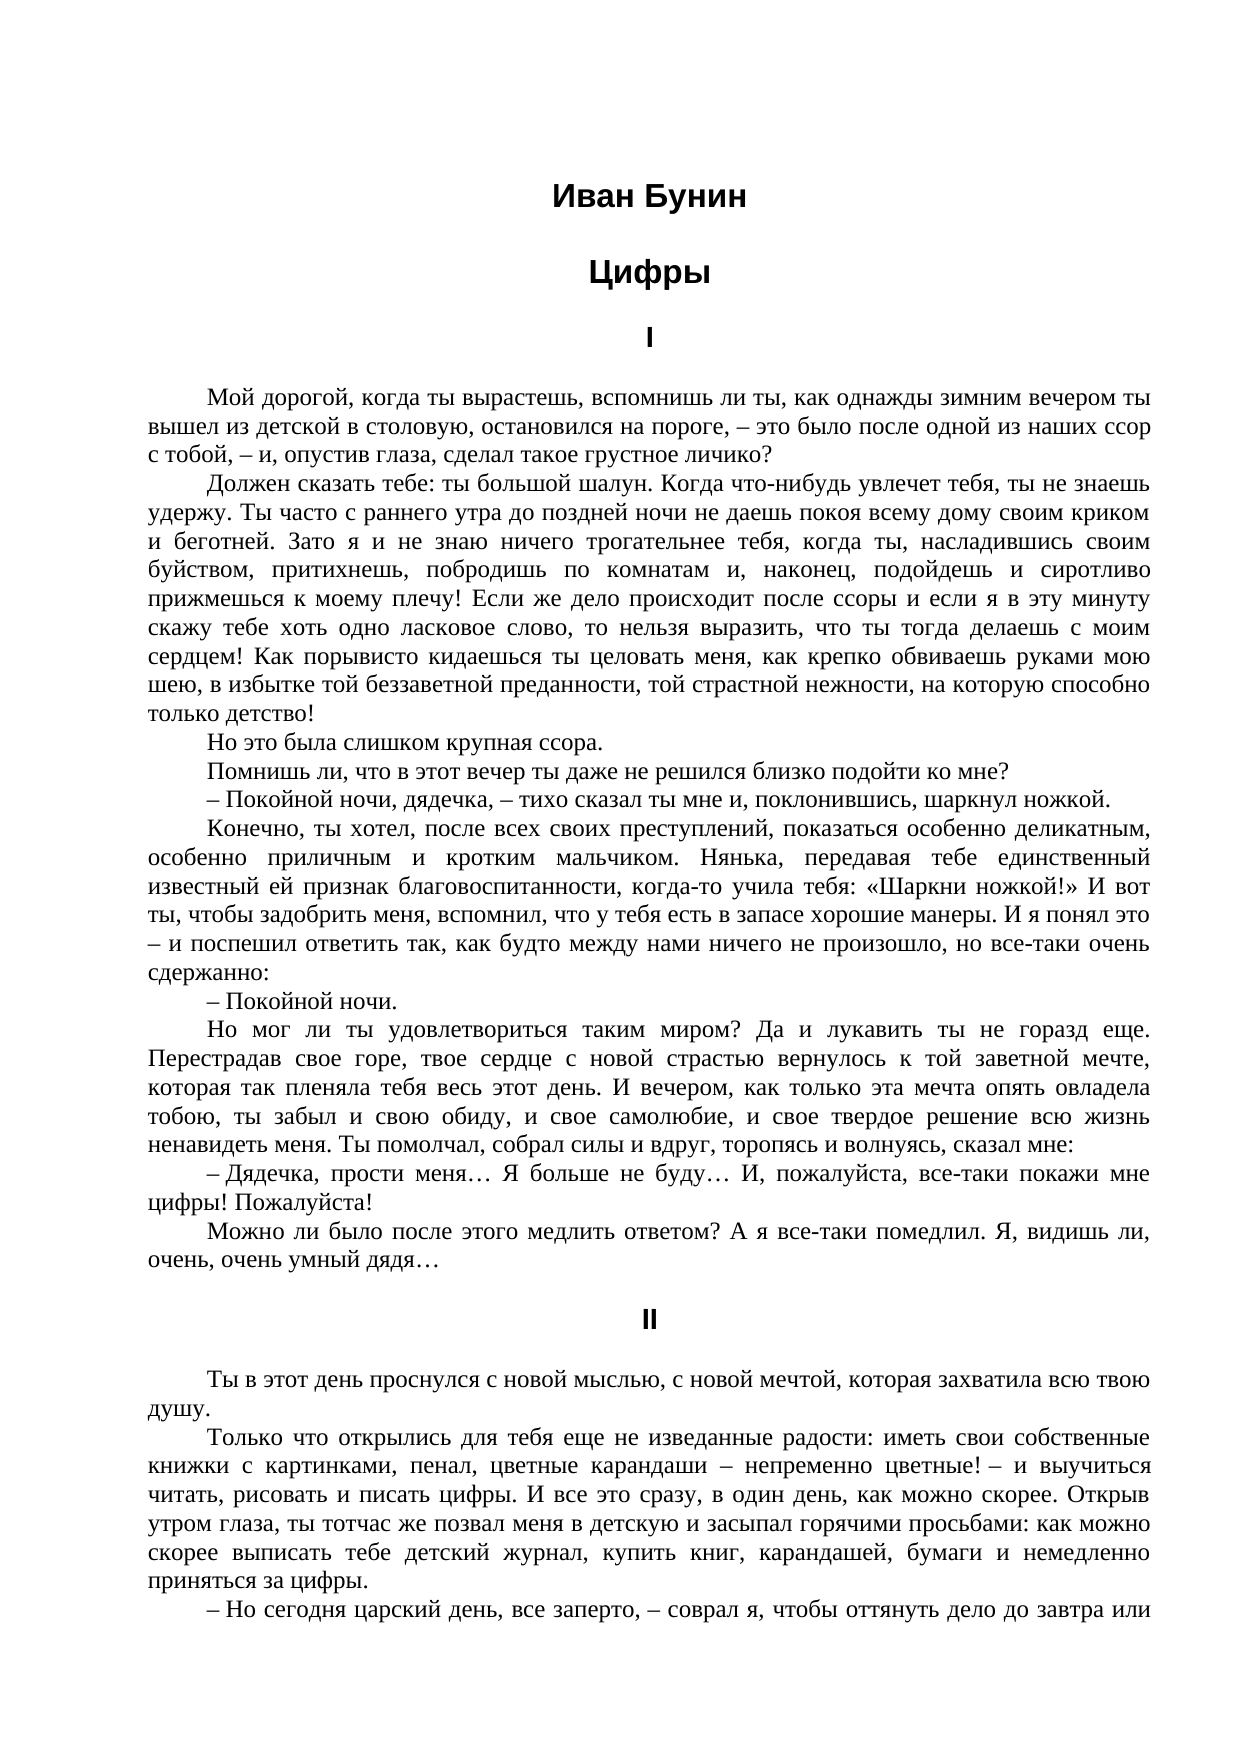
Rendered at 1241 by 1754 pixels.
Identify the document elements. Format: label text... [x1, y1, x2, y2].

text – Дядечка, прости меня… Я больше не буду… И, пожалуйста, все-таки покажи мне цифры! Пожалуйста! [148, 1158, 1152, 1216]
text Только что открылись для тебя еще не изведанные радости: иметь свои собственные книжки с картинками, пенал, цветные карандаши – непременно цветные! – и выучиться читать, рисовать и писать цифры. И все это сразу, в один день, как можно скорее. Открыв утром глаза, ты тотчас же позвал меня в детскую и засыпал горячими просьбами: как можно скорее выписать тебе детский журнал, купить книг, карандашей, бумаги и немедленно приняться за цифры. [148, 1422, 1152, 1594]
text Можно ли было после этого медлить ответом? А я все-таки помедлил. Я, видишь ли, очень, очень умный дядя… [148, 1216, 1152, 1273]
text Должен сказать тебе: ты большой шалун. Когда что-нибудь увлечет тебя, ты не знаешь удержу. Ты часто с раннего утра до поздней ночи не даешь покоя всему дому своим криком и беготней. Зато я и не знаю ничего трогательнее тебя, когда ты, насладившись своим буйством, притихнешь, побродишь по комнатам и, наконец, подойдешь и сиротливо прижмешься к моему плечу! Если же дело происходит после ссоры и если я в эту минуту скажу тебе хоть одно ласковое слово, то нельзя выразить, что ты тогда делаешь с моим сердцем! Как порывисто кидаешься ты целовать меня, как крепко обвиваешь руками мою шею, в избытке той беззаветной преданности, той страстной нежности, на которую способно только детство! [148, 468, 1152, 727]
text Ты в этот день проснулся с новой мыслью, с новой мечтой, которая захватила всю твою душу. [148, 1364, 1152, 1422]
subtitle Цифры [148, 252, 1152, 291]
subtitle I [148, 320, 1152, 353]
text – Покойной ночи, дядечка, – тихо сказал ты мне и, поклонившись, шаркнул ножкой. [148, 784, 1152, 813]
text Помнишь ли, что в этот вечер ты даже не решился близко подойти ко мне? [148, 756, 1152, 784]
subtitle II [148, 1302, 1152, 1336]
subtitle Иван Бунин [148, 176, 1152, 214]
text – Покойной ночи. [148, 986, 1152, 1014]
text Конечно, ты хотел, после всех своих преступлений, показаться особенно деликатным, особенно приличным и кротким мальчиком. Нянька, передавая тебе единственный известный ей признак благовоспитанности, когда-то учила тебя: «Шаркни ножкой!» И вот ты, чтобы задобрить меня, вспомнил, что у тебя есть в запасе хорошие манеры. И я понял это – и поспешил ответить так, как будто между нами ничего не произошло, но все-таки очень сдержанно: [148, 813, 1152, 986]
text – Но сегодня царский день, все заперто, – соврал я, чтобы оттянуть дело до завтра или [148, 1594, 1152, 1623]
text Мой дорогой, когда ты вырастешь, вспомнишь ли ты, как однажды зимним вечером ты вышел из детской в столовую, остановился на пороге, – это было после одной из наших ссор с тобой, – и, опустив глаза, сделал такое грустное личико? [148, 382, 1152, 468]
text Но это была слишком крупная ссора. [148, 727, 1152, 756]
text Но мог ли ты удовлетвориться таким миром? Да и лукавить ты не горазд еще. Перестрадав свое горе, твое сердце с новой страстью вернулось к той заветной мечте, которая так пленяла тебя весь этот день. И вечером, как только эта мечта опять овладела тобою, ты забыл и свою обиду, и свое самолюбие, и свое твердое решение всю жизнь ненавидеть меня. Ты помолчал, собрал силы и вдруг, торопясь и волнуясь, сказал мне: [148, 1014, 1152, 1158]
